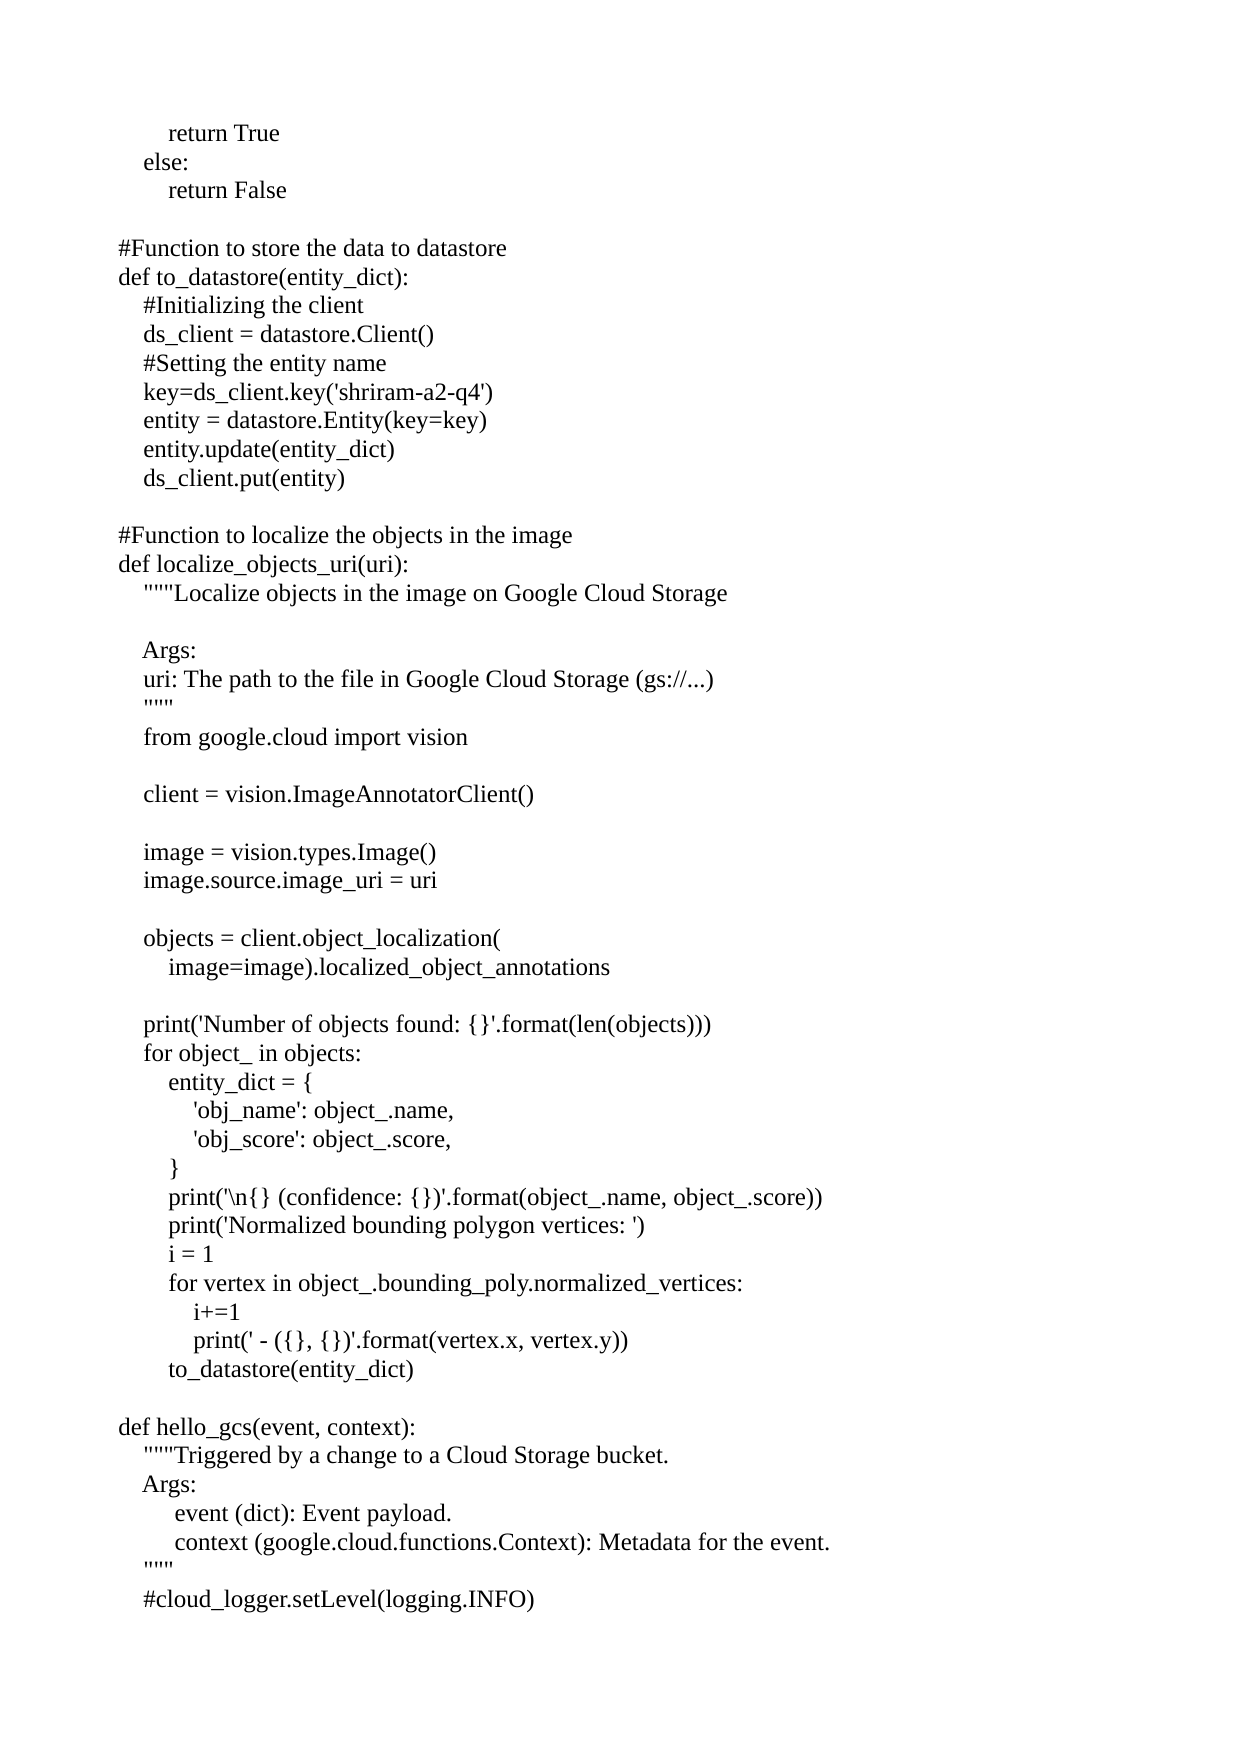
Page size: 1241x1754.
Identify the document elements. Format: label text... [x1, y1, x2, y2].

text def localize_objects_uri(uri): [118, 549, 1122, 578]
text return False [118, 176, 1122, 204]
text #cloud_logger.setLevel(logging.INFO) [118, 1584, 1122, 1613]
text print(' - ({}, {})'.format(vertex.x, vertex.y)) [118, 1326, 1122, 1354]
text entity.update(entity_dict) [118, 434, 1122, 463]
text from google.cloud import vision [118, 722, 1122, 751]
text 'obj_name': object_.name, [118, 1096, 1122, 1124]
text return True [118, 118, 1122, 147]
text ds_client.put(entity) [118, 463, 1122, 492]
text context (google.cloud.functions.Context): Metadata for the event. [118, 1527, 1122, 1556]
text key=ds_client.key('shriram-a2-q4') [118, 377, 1122, 406]
text uri: The path to the file in Google Cloud Storage (gs://...) [118, 664, 1122, 693]
text #Setting the entity name [118, 348, 1122, 377]
text def hello_gcs(event, context): [118, 1412, 1122, 1441]
text image=image).localized_object_annotations [118, 952, 1122, 981]
text #Function to store the data to datastore [118, 233, 1122, 262]
text for vertex in object_.bounding_poly.normalized_vertices: [118, 1268, 1122, 1297]
text print('Normalized bounding polygon vertices: ') [118, 1211, 1122, 1239]
text """Triggered by a change to a Cloud Storage bucket. [118, 1441, 1122, 1469]
text entity = datastore.Entity(key=key) [118, 406, 1122, 434]
text """ [118, 1556, 1122, 1584]
text def to_datastore(entity_dict): [118, 262, 1122, 291]
text """ [118, 693, 1122, 722]
text i+=1 [118, 1297, 1122, 1326]
text """Localize objects in the image on Google Cloud Storage [118, 578, 1122, 607]
text entity_dict = { [118, 1067, 1122, 1096]
text for object_ in objects: [118, 1038, 1122, 1067]
text else: [118, 147, 1122, 176]
text to_datastore(entity_dict) [118, 1354, 1122, 1383]
text event (dict): Event payload. [118, 1498, 1122, 1527]
text Args: [118, 636, 1122, 664]
text image = vision.types.Image() [118, 837, 1122, 866]
text image.source.image_uri = uri [118, 866, 1122, 894]
text Args: [118, 1469, 1122, 1498]
text print('Number of objects found: {}'.format(len(objects))) [118, 1009, 1122, 1038]
text #Initializing the client [118, 291, 1122, 319]
text #Function to localize the objects in the image [118, 521, 1122, 549]
text client = vision.ImageAnnotatorClient() [118, 779, 1122, 808]
text i = 1 [118, 1239, 1122, 1268]
text objects = client.object_localization( [118, 923, 1122, 952]
text print('\n{} (confidence: {})'.format(object_.name, object_.score)) [118, 1182, 1122, 1211]
text } [118, 1153, 1122, 1182]
text 'obj_score': object_.score, [118, 1124, 1122, 1153]
text ds_client = datastore.Client() [118, 319, 1122, 348]
